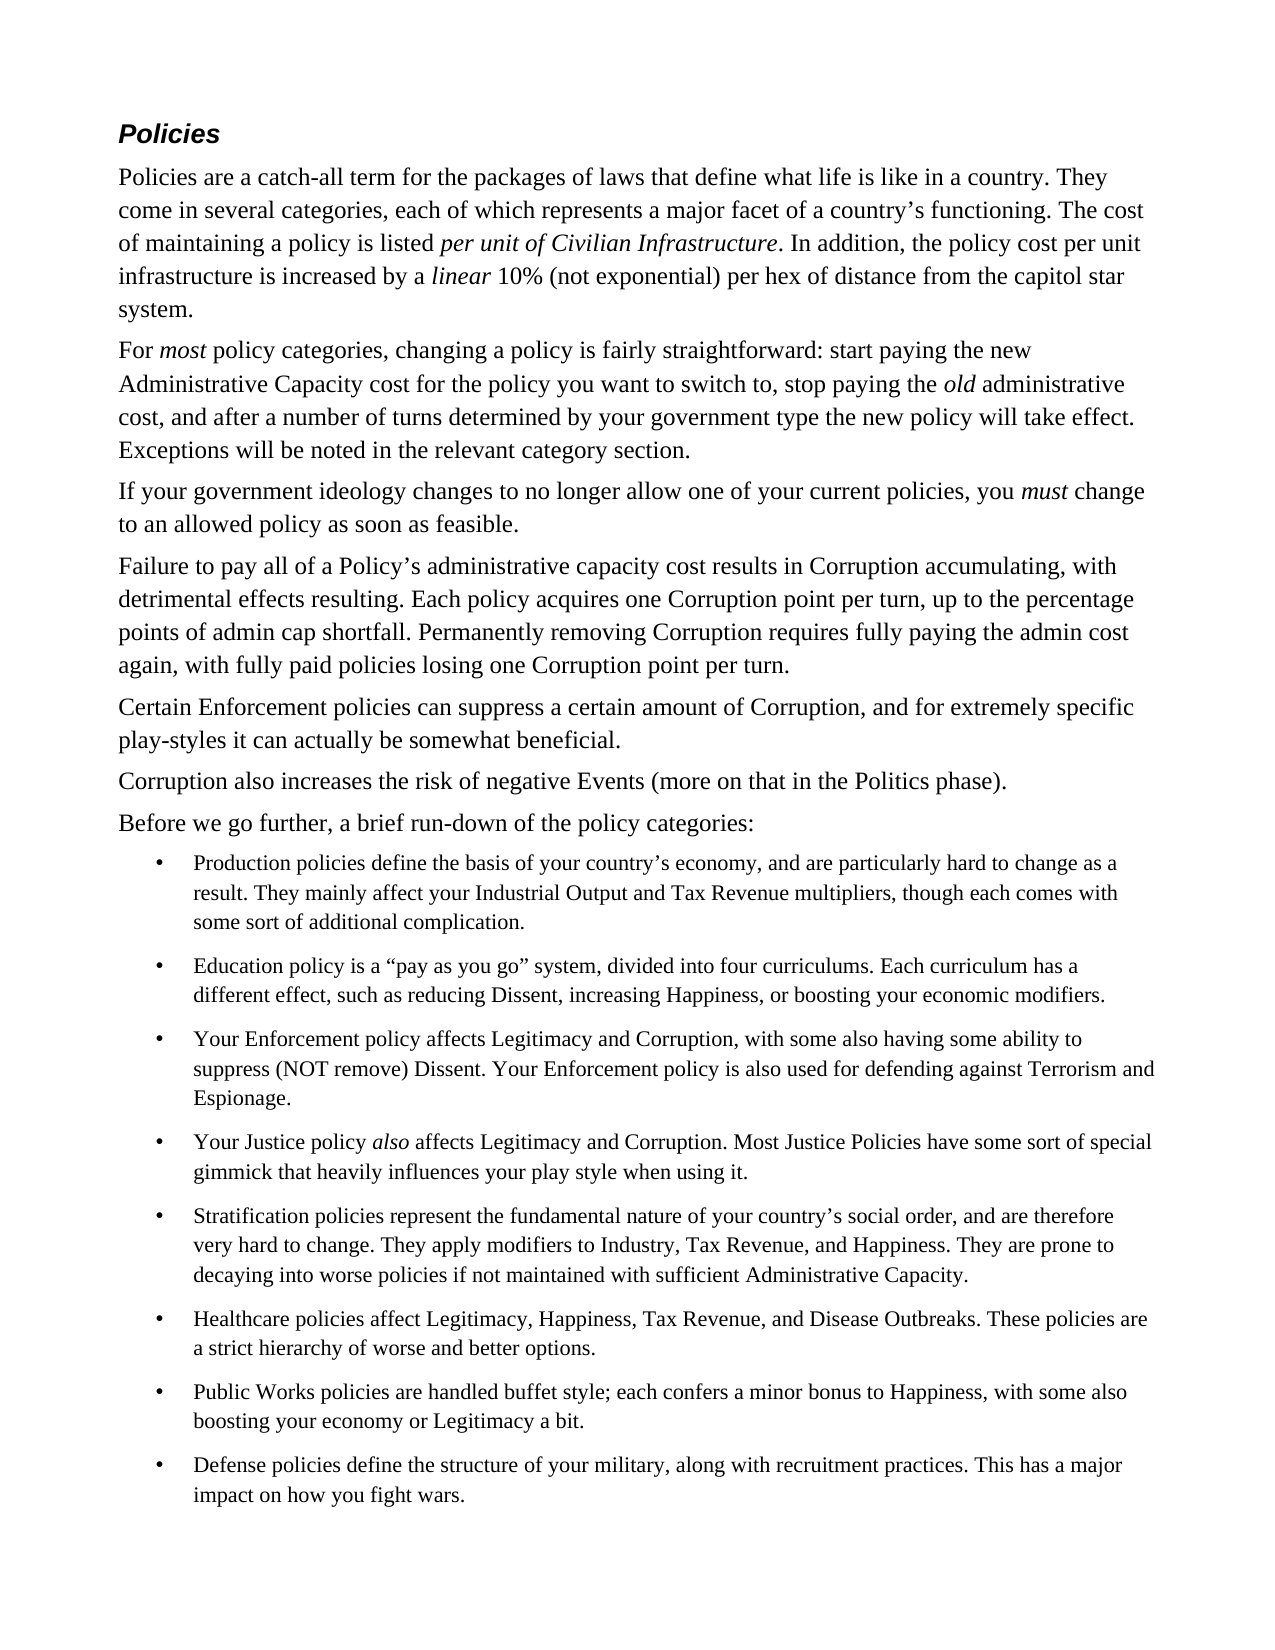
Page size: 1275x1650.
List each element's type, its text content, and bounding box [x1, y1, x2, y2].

list Healthcare policies affect Legitimacy, Happiness, Tax Revenue, and Disease Outbreaks. These policies are a strict hierarchy of worse and better options. [156, 1305, 1157, 1360]
subtitle Policies [118, 118, 1157, 149]
list Public Works policies are handled buffet style; each confers a minor bonus to Happiness, with some also boosting your economy or Legitimacy a bit. [156, 1378, 1157, 1434]
list Your Justice policy also affects Legitimacy and Corruption. Most Justice Policies have some sort of special gimmick that heavily influences your play style when using it. [156, 1129, 1157, 1184]
list Production policies define the basis of your country’s economy, and are particularly hard to change as a result. They mainly affect your Industrial Output and Tax Revenue multipliers, though each comes with some sort of additional complication. [156, 850, 1157, 934]
text Failure to pay all of a Policy’s administrative capacity cost results in Corruption accumulating, with detrimental effects resulting. Each policy acquires one Corruption point per turn, up to the percentage points of admin cap shortfall. Permanently removing Corruption requires fully paying the admin cost again, with fully paid policies losing one Corruption point per turn. [118, 551, 1157, 679]
list Stratification policies represent the fundamental nature of your country’s social order, and are therefore very hard to change. They apply modifiers to Industry, Tax Revenue, and Happiness. They are prone to decaying into worse policies if not maintained with sufficient Administrative Capacity. [156, 1202, 1157, 1287]
text Before we go further, a brief run-down of the policy categories: [118, 808, 1157, 837]
text If your government ideology changes to no longer allow one of your current policies, you must change to an allowed policy as soon as feasible. [118, 476, 1157, 538]
text For most policy categories, changing a policy is fairly straightforward: start paying the new Administrative Capacity cost for the policy you want to switch to, stop paying the old administrative cost, and after a number of turns determined by your government type the new policy will take effect. Exceptions will be noted in the relevant category section. [118, 336, 1157, 463]
text Corruption also increases the risk of negative Events (more on that in the Politics phase). [118, 766, 1157, 795]
text Certain Enforcement policies can suppress a certain amount of Corruption, and for extremely specific play-styles it can actually be somewhat beneficial. [118, 692, 1157, 753]
list Defense policies define the structure of your military, along with recruitment practices. This has a major impact on how you fight wars. [156, 1452, 1157, 1507]
list Your Enforcement policy affects Legitimacy and Corruption, with some also having some ability to suppress (NOT remove) Dissent. Your Enforcement policy is also used for defending against Terrorism and Espionage. [156, 1026, 1157, 1111]
list Education policy is a “pay as you go” system, divided into four curriculums. Each curriculum has a different effect, such as reducing Dissent, increasing Happiness, or boosting your economic modifiers. [156, 953, 1157, 1008]
text Policies are a catch-all term for the packages of laws that define what life is like in a country. They come in several categories, each of which represents a major facet of a country’s functioning. The cost of maintaining a policy is listed per unit of Civilian Infrastructure. In addition, the policy cost per unit infrastructure is increased by a linear 10% (not exponential) per hex of distance from the capitol star system. [118, 162, 1157, 323]
